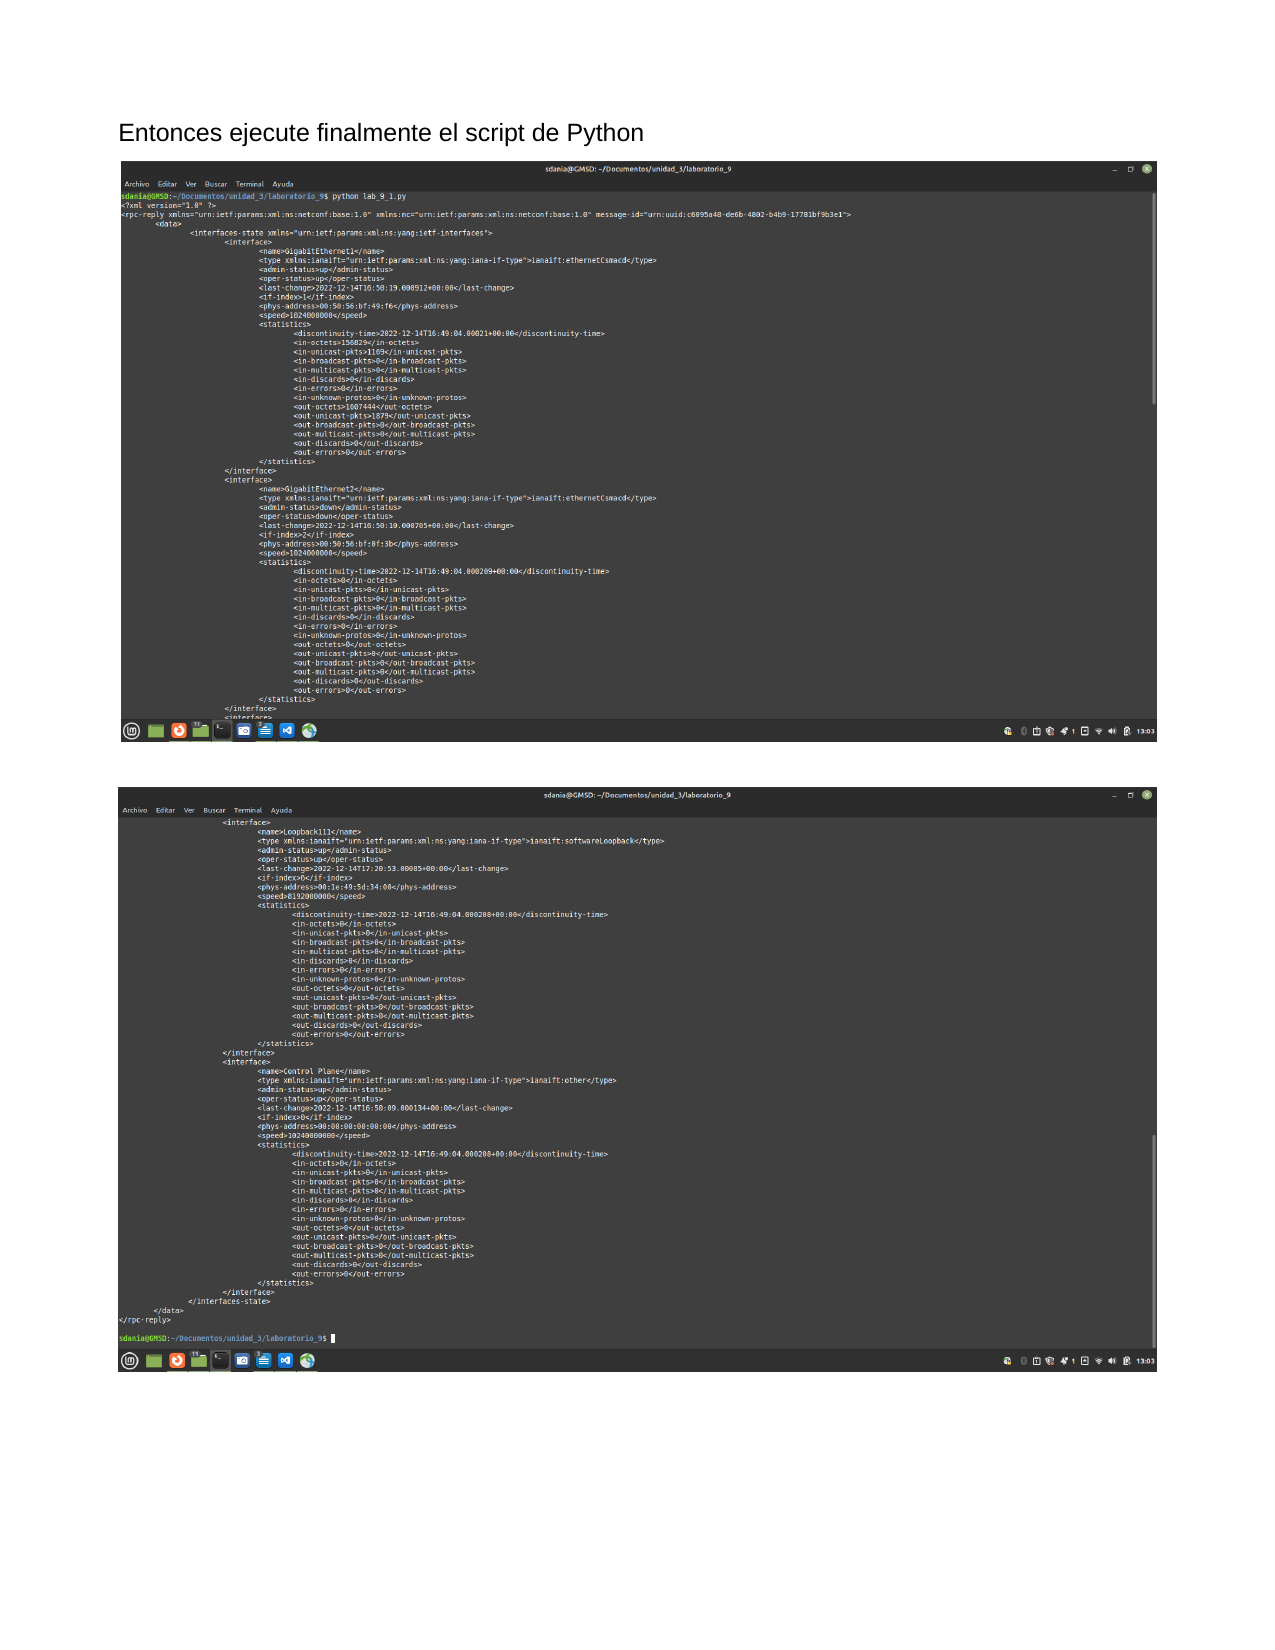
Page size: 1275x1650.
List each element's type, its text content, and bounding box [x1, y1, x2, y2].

text Entonces ejecute finalmente el script de Python [118, 118, 1157, 147]
